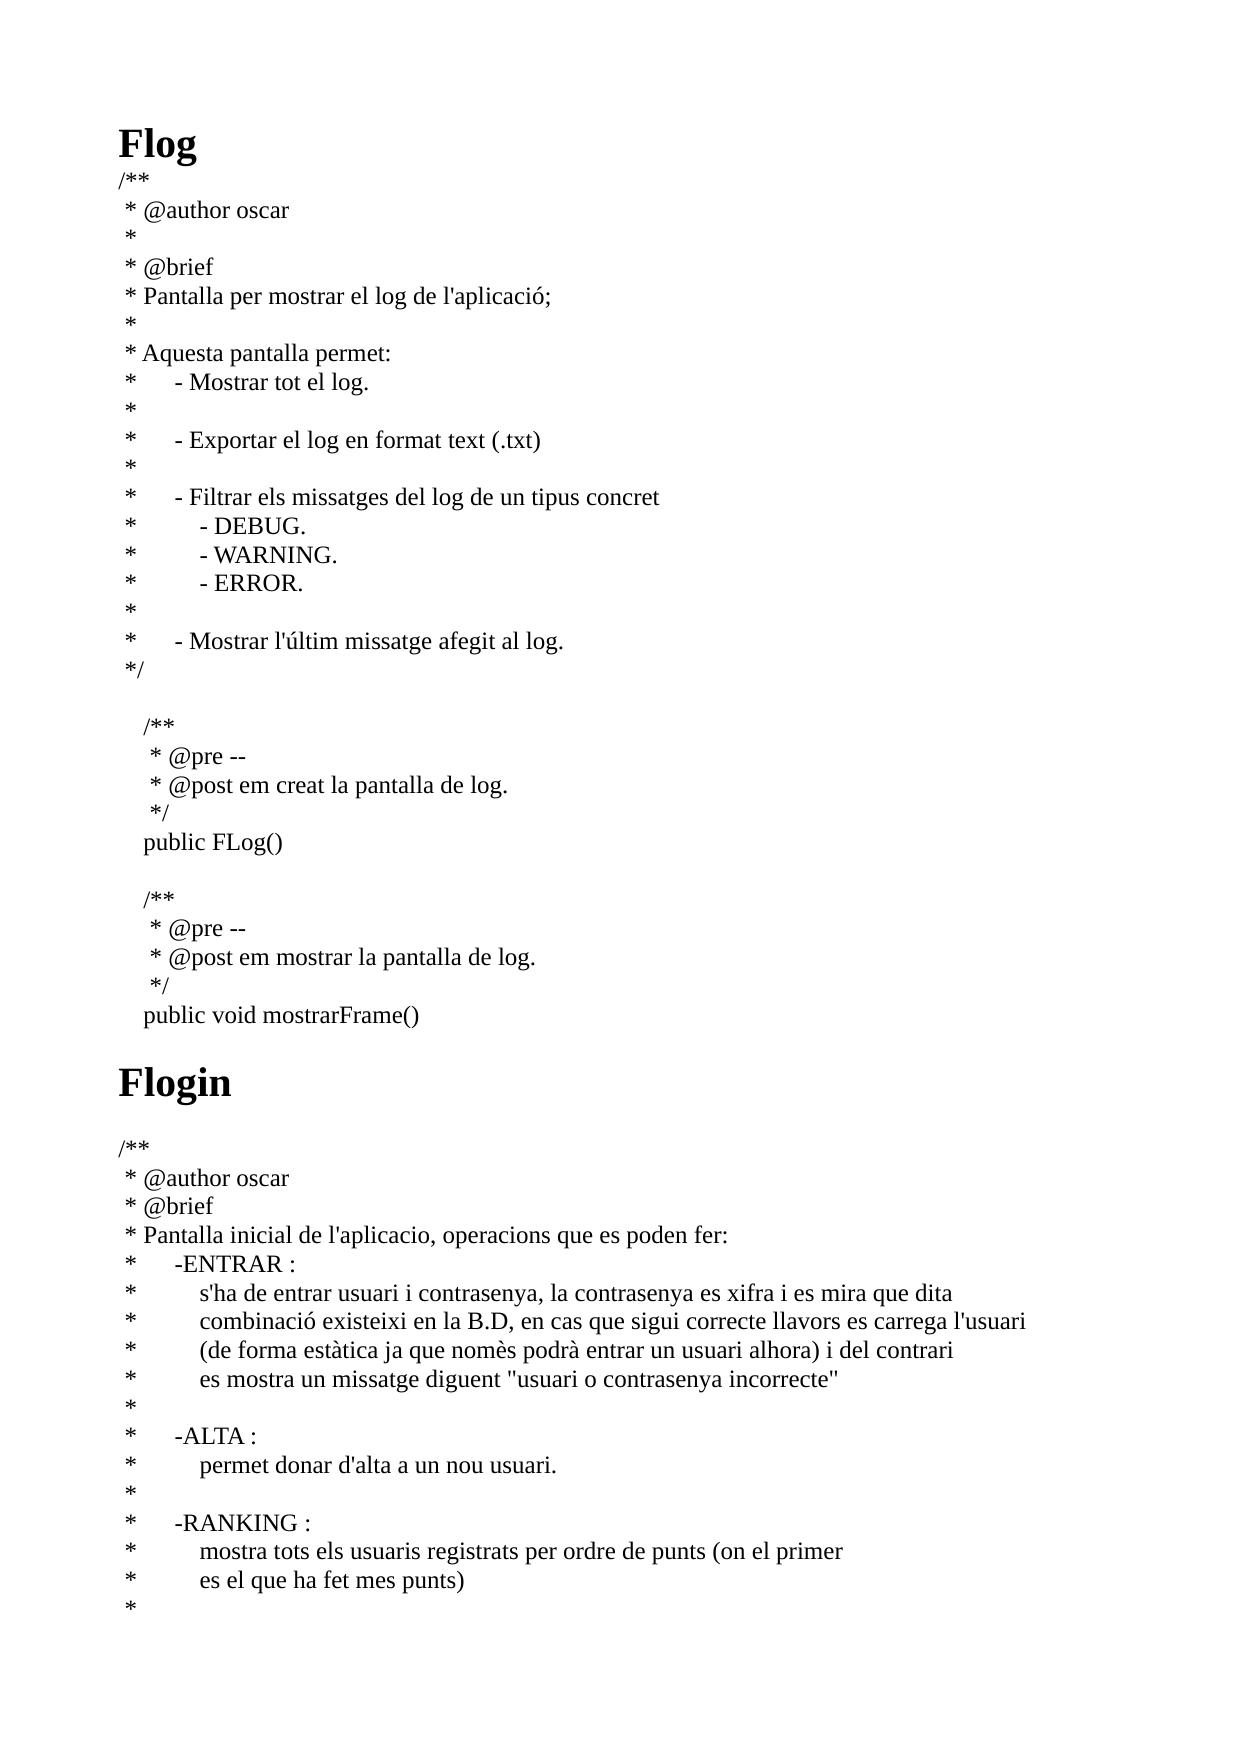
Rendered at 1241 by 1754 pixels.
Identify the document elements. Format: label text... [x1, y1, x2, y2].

text * -RANKING : [118, 1508, 1122, 1536]
text */ [118, 971, 1122, 1000]
text * [118, 453, 1122, 482]
text * @author oscar [118, 1163, 1122, 1191]
text /** [118, 885, 1122, 913]
text * - DEBUG. [118, 511, 1122, 540]
text * s'ha de entrar usuari i contrasenya, la contrasenya es xifra i es mira que dita [118, 1278, 1122, 1306]
text * [118, 1393, 1122, 1421]
text * (de forma estàtica ja que nomès podrà entrar un usuari alhora) i del contrari [118, 1335, 1122, 1364]
text * [118, 1594, 1122, 1623]
text * Pantalla per mostrar el log de l'aplicació; [118, 281, 1122, 310]
text * - Filtrar els missatges del log de un tipus concret [118, 482, 1122, 511]
text * Pantalla inicial de l'aplicacio, operacions que es poden fer: [118, 1220, 1122, 1249]
text * permet donar d'alta a un nou usuari. [118, 1450, 1122, 1479]
text * @pre -- [118, 913, 1122, 942]
text public FLog() [118, 827, 1122, 856]
text * -ENTRAR : [118, 1249, 1122, 1278]
text * - Exportar el log en format text (.txt) [118, 425, 1122, 453]
text */ [118, 798, 1122, 827]
text * combinació existeixi en la B.D, en cas que sigui correcte llavors es carrega l'usuari [118, 1306, 1122, 1335]
text * mostra tots els usuaris registrats per ordre de punts (on el primer [118, 1536, 1122, 1565]
text * @author oscar [118, 195, 1122, 223]
text * @brief [118, 1191, 1122, 1220]
text * [118, 1479, 1122, 1508]
text * - Mostrar tot el log. [118, 367, 1122, 396]
text * - WARNING. [118, 540, 1122, 568]
text * [118, 597, 1122, 626]
text Flogin [118, 1057, 1122, 1105]
text * [118, 310, 1122, 338]
text * @brief [118, 252, 1122, 281]
text /** [118, 166, 1122, 195]
text * -ALTA : [118, 1421, 1122, 1450]
text * - Mostrar l'últim missatge afegit al log. [118, 626, 1122, 655]
text public void mostrarFrame() [118, 1000, 1122, 1028]
text * @post em creat la pantalla de log. [118, 770, 1122, 798]
text */ [118, 655, 1122, 683]
text /** [118, 712, 1122, 741]
text /** [118, 1134, 1122, 1163]
text Flog [118, 118, 1122, 166]
text * es el que ha fet mes punts) [118, 1565, 1122, 1594]
text * @pre -- [118, 741, 1122, 770]
text * - ERROR. [118, 568, 1122, 597]
text * [118, 223, 1122, 252]
text * Aquesta pantalla permet: [118, 338, 1122, 367]
text * [118, 396, 1122, 425]
text * @post em mostrar la pantalla de log. [118, 942, 1122, 971]
text * es mostra un missatge diguent "usuari o contrasenya incorrecte" [118, 1364, 1122, 1393]
